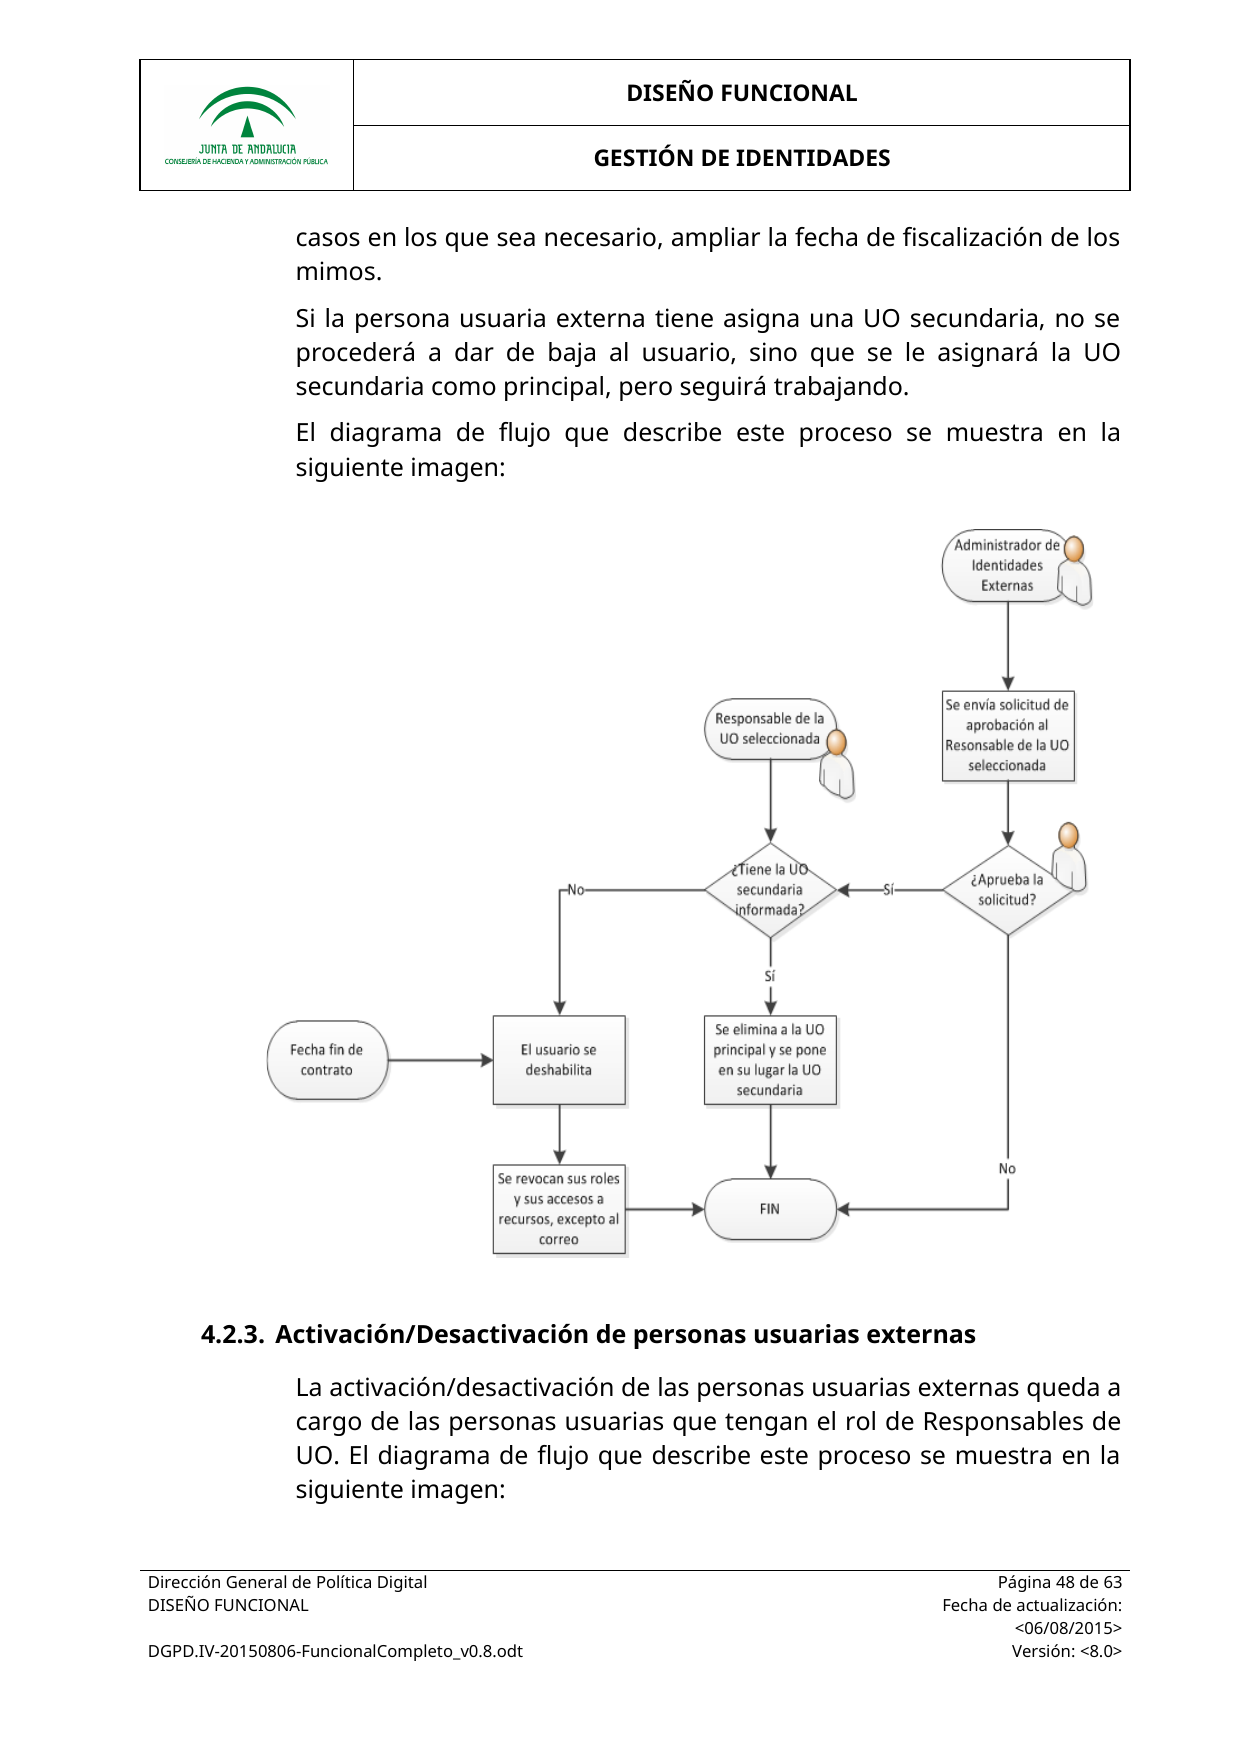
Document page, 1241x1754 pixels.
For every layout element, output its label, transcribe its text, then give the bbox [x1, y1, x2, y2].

text La activación/desactivación de las personas usuarias externas queda a cargo de las personas usuarias que tengan el rol de Responsables de UO. El diagrama de flujo que describe este proceso se muestra en la siguiente imagen: [295, 1370, 1122, 1506]
subtitle Activación/Desactivación de personas usuarias externas [201, 1317, 1122, 1351]
text Si la persona usuaria externa tiene asigna una UO secundaria, no se procederá a dar de baja al usuario, sino que se le asignará la UO secundaria como principal, pero seguirá trabajando. [295, 300, 1122, 403]
picture [164, 85, 330, 165]
picture [266, 529, 1094, 1258]
text casos en los que sea necesario, ampliar la fecha de fiscalización de los mimos. [295, 220, 1122, 288]
text El diagrama de flujo que describe este proceso se muestra en la siguiente imagen: [295, 415, 1122, 483]
